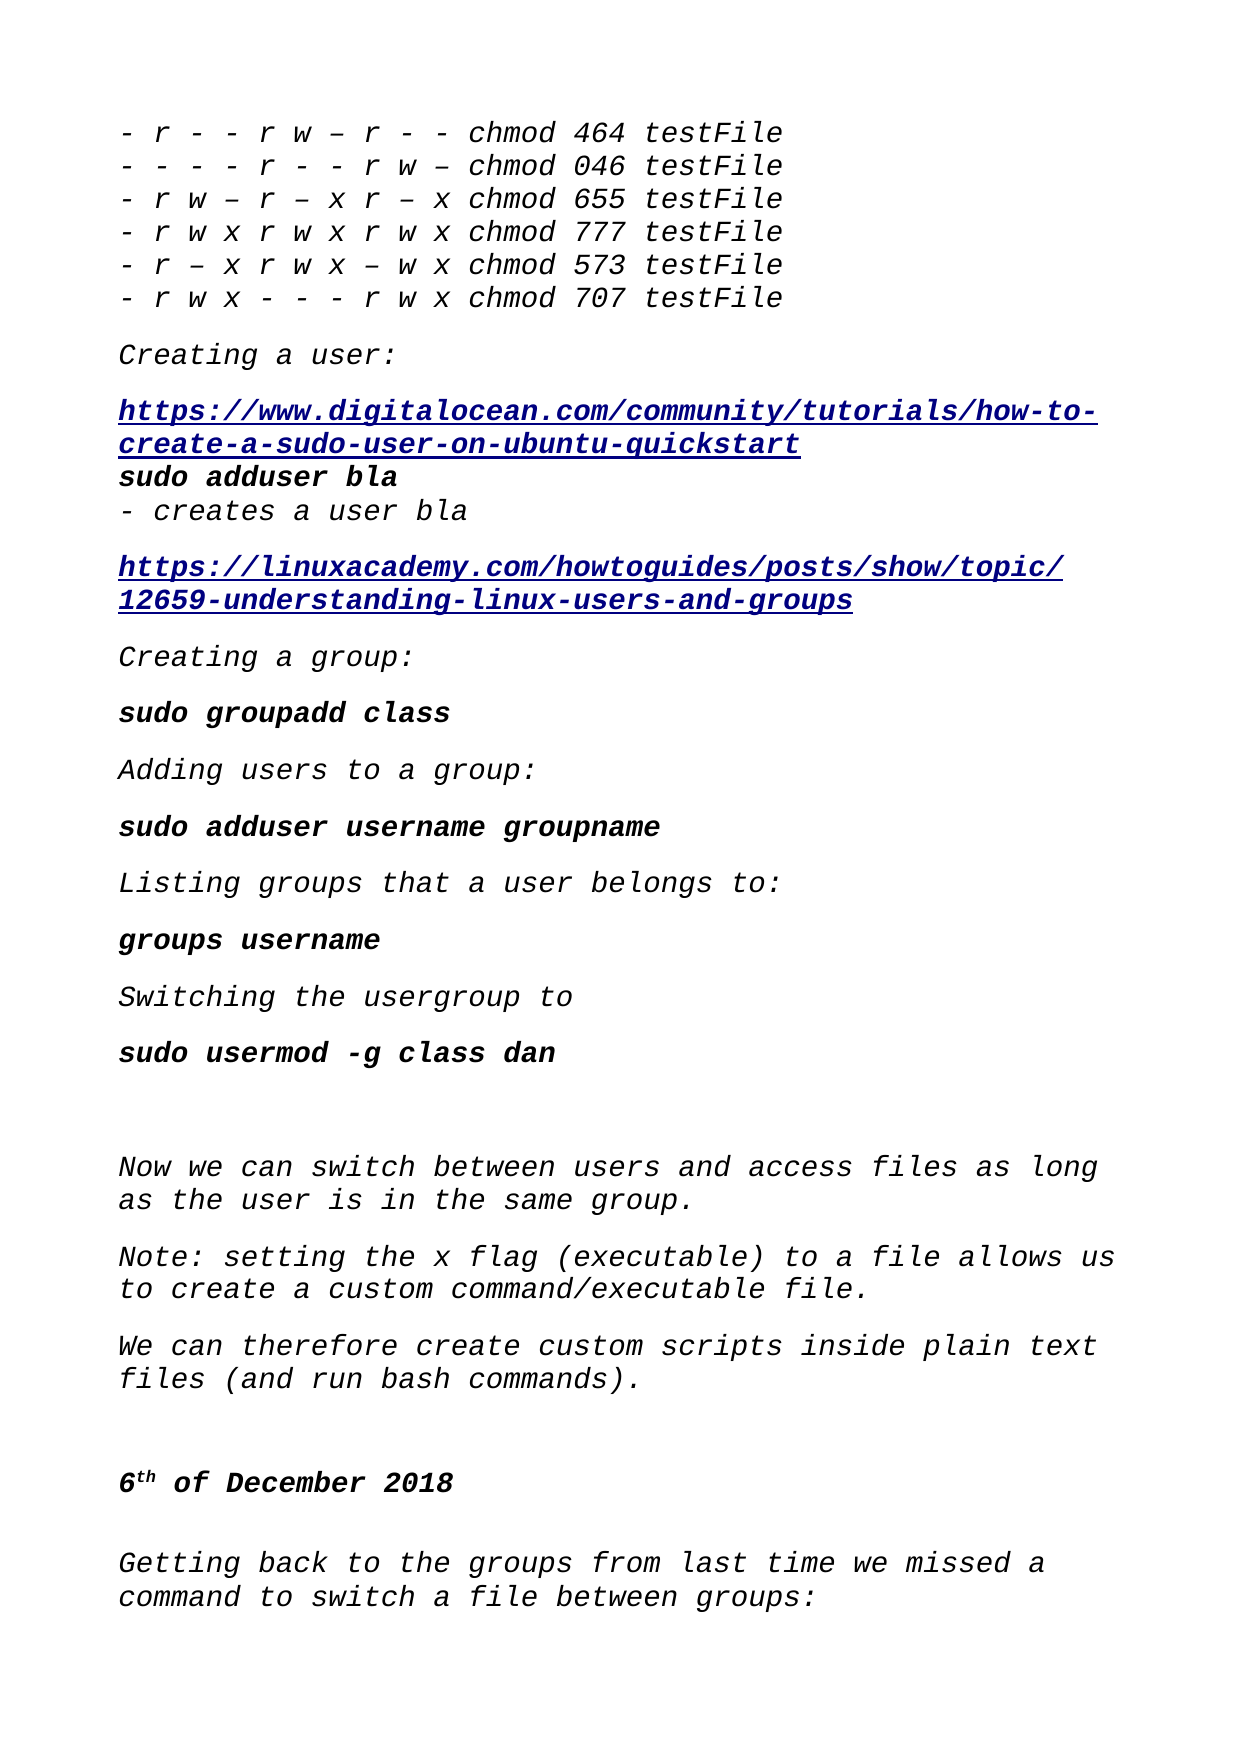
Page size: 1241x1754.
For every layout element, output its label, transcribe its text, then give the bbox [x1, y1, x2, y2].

text 6th of December 2018 [118, 1468, 1122, 1501]
text - r w x - - - r w x chmod 707 testFile [118, 283, 1122, 316]
text sudo adduser bla [118, 463, 1122, 496]
text Getting back to the groups from last time we missed a command to switch a file between groups: [118, 1549, 1122, 1615]
text groups username [118, 925, 1122, 958]
text Switching the usergroup to [118, 982, 1122, 1015]
text Creating a group: [118, 642, 1122, 675]
text Creating a user: [118, 340, 1122, 373]
text Note: setting the x flag (executable) to a file allows us to create a custom command/executable file. [118, 1242, 1122, 1308]
text We can therefore create custom scripts inside plain text files (and run bash commands). [118, 1331, 1122, 1397]
text - r - - r w – r - - chmod 464 testFile [118, 118, 1122, 151]
text sudo usermod -g class dan [118, 1039, 1122, 1072]
text - r – x r w x – w x chmod 573 testFile [118, 250, 1122, 283]
text - creates a user bla [118, 496, 1122, 529]
text - r w – r – x r – x chmod 655 testFile [118, 184, 1122, 217]
text Listing groups that a user belongs to: [118, 869, 1122, 902]
text sudo groupadd class [118, 699, 1122, 732]
text - r w x r w x r w x chmod 777 testFile [118, 217, 1122, 250]
text Adding users to a group: [118, 755, 1122, 788]
text https://www.digitalocean.com/community/tutorials/how-to-create-a-sudo-user-on-ubuntu-quickstart [118, 397, 1122, 463]
text - - - - r - - r w – chmod 046 testFile [118, 151, 1122, 184]
text Now we can switch between users and access files as long as the user is in the same group. [118, 1152, 1122, 1218]
text https://linuxacademy.com/howtoguides/posts/show/topic/12659-understanding-linux-users-and-groups [118, 552, 1122, 618]
text sudo adduser username groupname [118, 812, 1122, 845]
